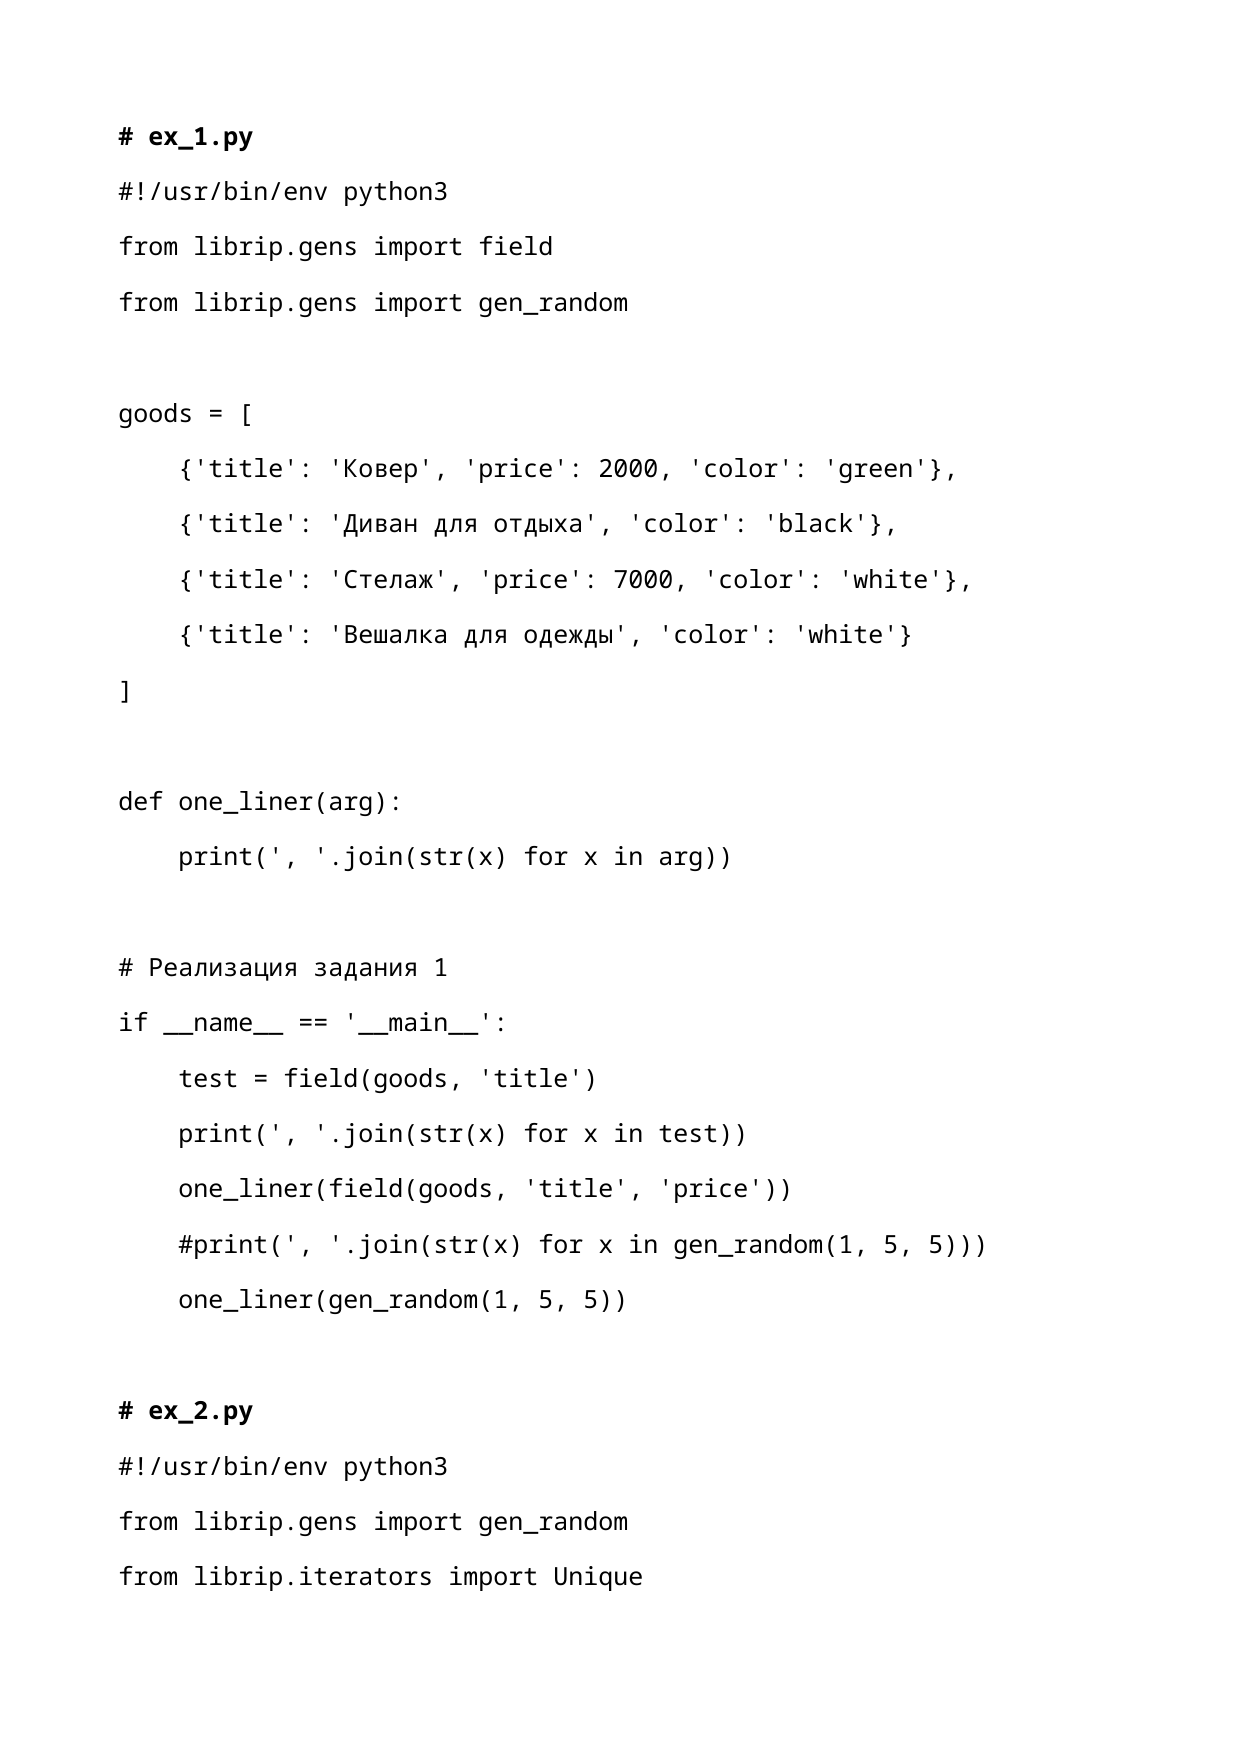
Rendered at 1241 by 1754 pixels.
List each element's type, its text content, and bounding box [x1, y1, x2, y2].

text from librip.iterators import Unique [118, 1559, 1122, 1593]
text {'title': 'Стелаж', 'price': 7000, 'color': 'white'}, [118, 561, 1122, 596]
text #!/usr/bin/env python3 [118, 173, 1122, 208]
text # Реализация задания 1 [118, 949, 1122, 983]
text print(', '.join(str(x) for x in arg)) [118, 838, 1122, 873]
text # ex_1.py [118, 118, 1122, 152]
text test = field(goods, 'title') [118, 1060, 1122, 1094]
text if __name__ == '__main__': [118, 1005, 1122, 1039]
text def one_liner(arg): [118, 783, 1122, 817]
text from librip.gens import field [118, 229, 1122, 263]
text from librip.gens import gen_random [118, 1503, 1122, 1538]
text {'title': 'Диван для отдыха', 'color': 'black'}, [118, 506, 1122, 540]
text # ex_2.py [118, 1393, 1122, 1427]
text one_liner(field(goods, 'title', 'price')) [118, 1171, 1122, 1205]
text {'title': 'Ковер', 'price': 2000, 'color': 'green'}, [118, 451, 1122, 485]
text from librip.gens import gen_random [118, 284, 1122, 318]
text one_liner(gen_random(1, 5, 5)) [118, 1282, 1122, 1316]
text #print(', '.join(str(x) for x in gen_random(1, 5, 5))) [118, 1226, 1122, 1261]
text ] [118, 672, 1122, 706]
text goods = [ [118, 395, 1122, 429]
text #!/usr/bin/env python3 [118, 1448, 1122, 1482]
text print(', '.join(str(x) for x in test)) [118, 1116, 1122, 1150]
text {'title': 'Вешалка для одежды', 'color': 'white'} [118, 617, 1122, 651]
